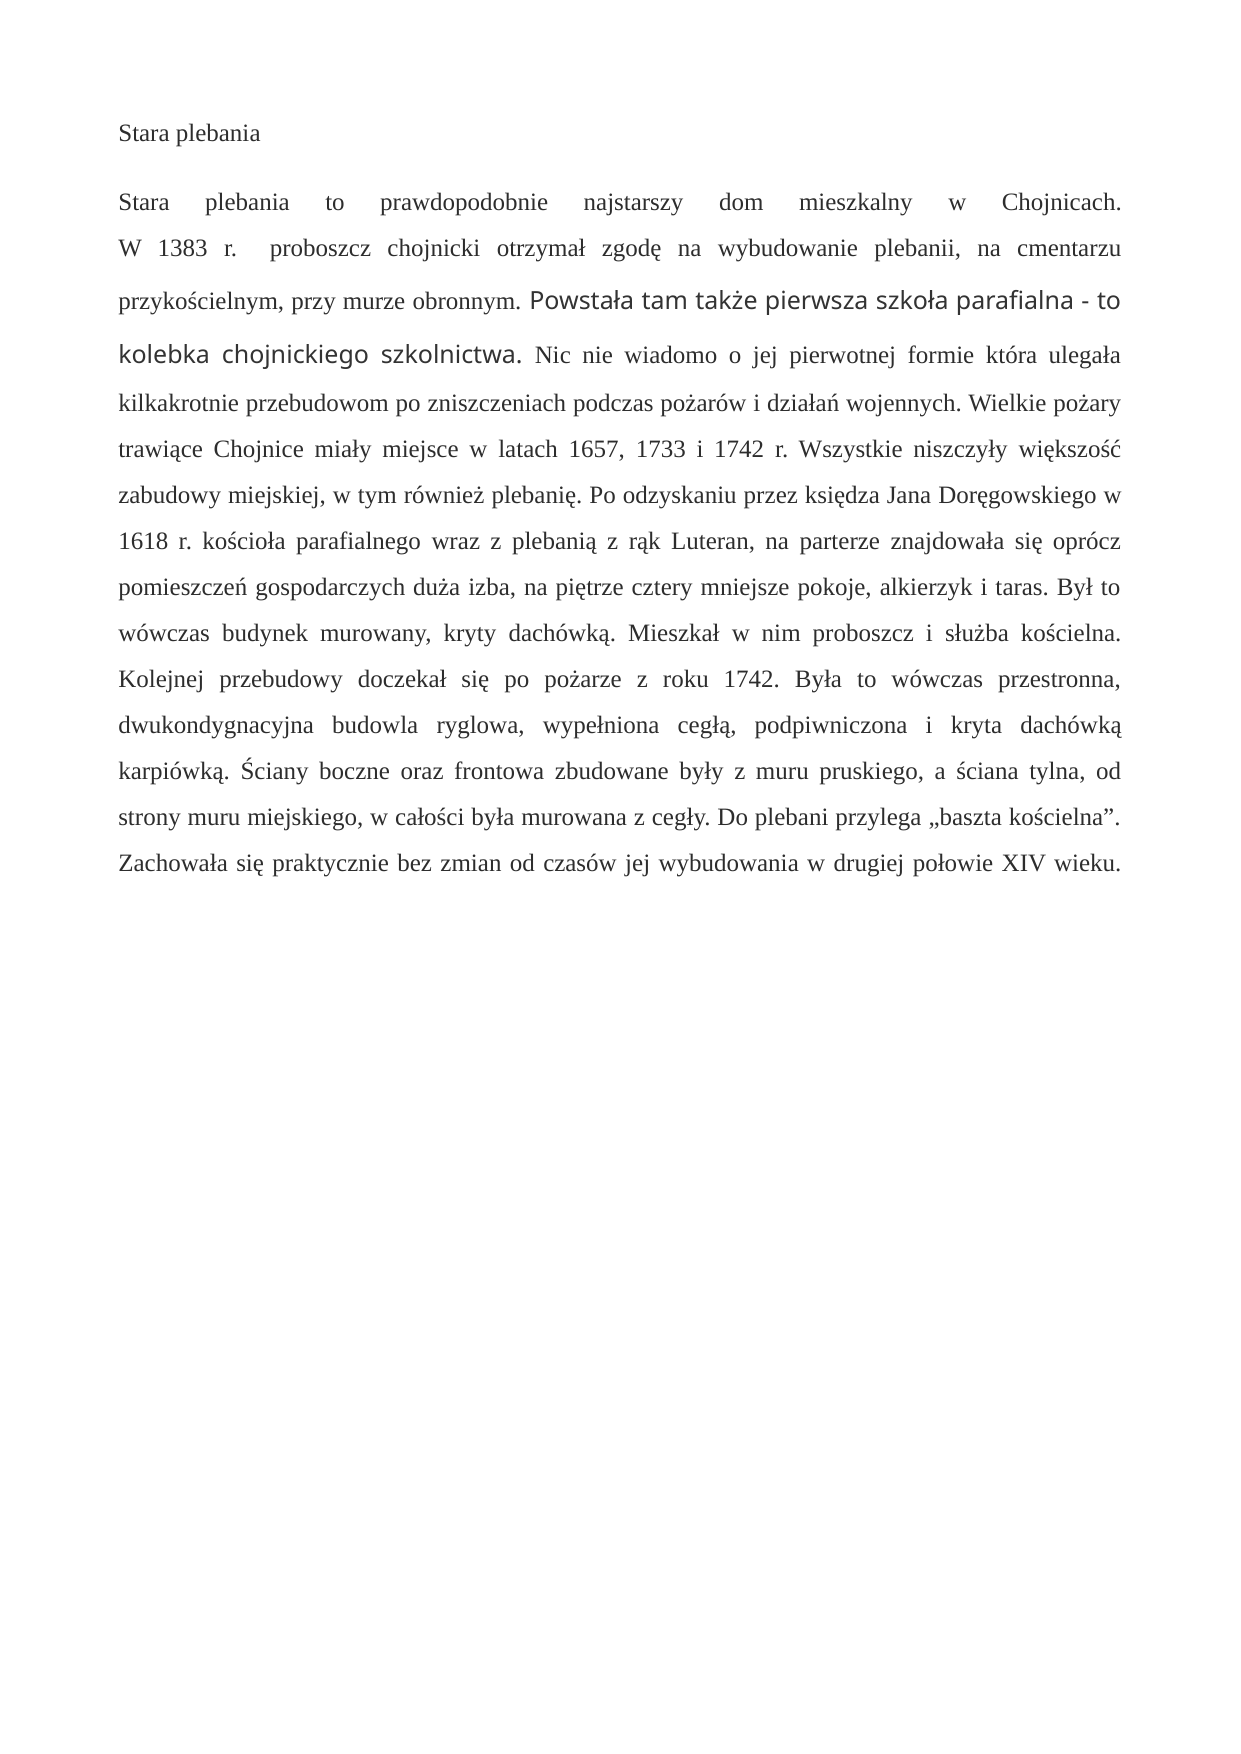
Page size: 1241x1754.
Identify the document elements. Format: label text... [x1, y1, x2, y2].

text Stara plebania [118, 118, 1122, 147]
text Stara plebania to prawdopodobnie najstarszy dom mieszkalny w Chojnicach. W 1383 r. proboszcz chojnicki otrzymał zgodę na wybudowanie plebanii, na cmentarzu przykościelnym, przy murze obronnym. Powstała tam także pierwsza szkoła parafialna - to kolebka chojnickiego szkolnictwa. Nic nie wiadomo o jej pierwotnej formie która ulegała kilkakrotnie przebudowom po zniszczeniach podczas pożarów i działań wojennych. Wielkie pożary trawiące Chojnice miały miejsce w latach 1657, 1733 i 1742 r. Wszystkie niszczyły większość zabudowy miejskiej, w tym również plebanię. Po odzyskaniu przez księdza Jana Doręgowskiego w 1618 r. kościoła parafialnego wraz z plebanią z rąk Luteran, na parterze znajdowała się oprócz pomieszczeń gospodarczych duża izba, na piętrze cztery mniejsze pokoje, alkierzyk i taras. Był to wówczas budynek murowany, kryty dachówką. Mieszkał w nim proboszcz i służba kościelna. Kolejnej przebudowy doczekał się po pożarze z roku 1742. Była to wówczas przestronna, dwukondygnacyjna budowla ryglowa, wypełniona cegłą, podpiwniczona i kryta dachówką karpiówką. Ściany boczne oraz frontowa zbudowane były z muru pruskiego, a ściana tylna, od strony muru miejskiego, w całości była murowana z cegły. Do plebani przylega „baszta kościelna”. Zachowała się praktycznie bez zmian od czasów jej wybudowania w drugiej połowie XIV wieku. [118, 187, 1122, 922]
